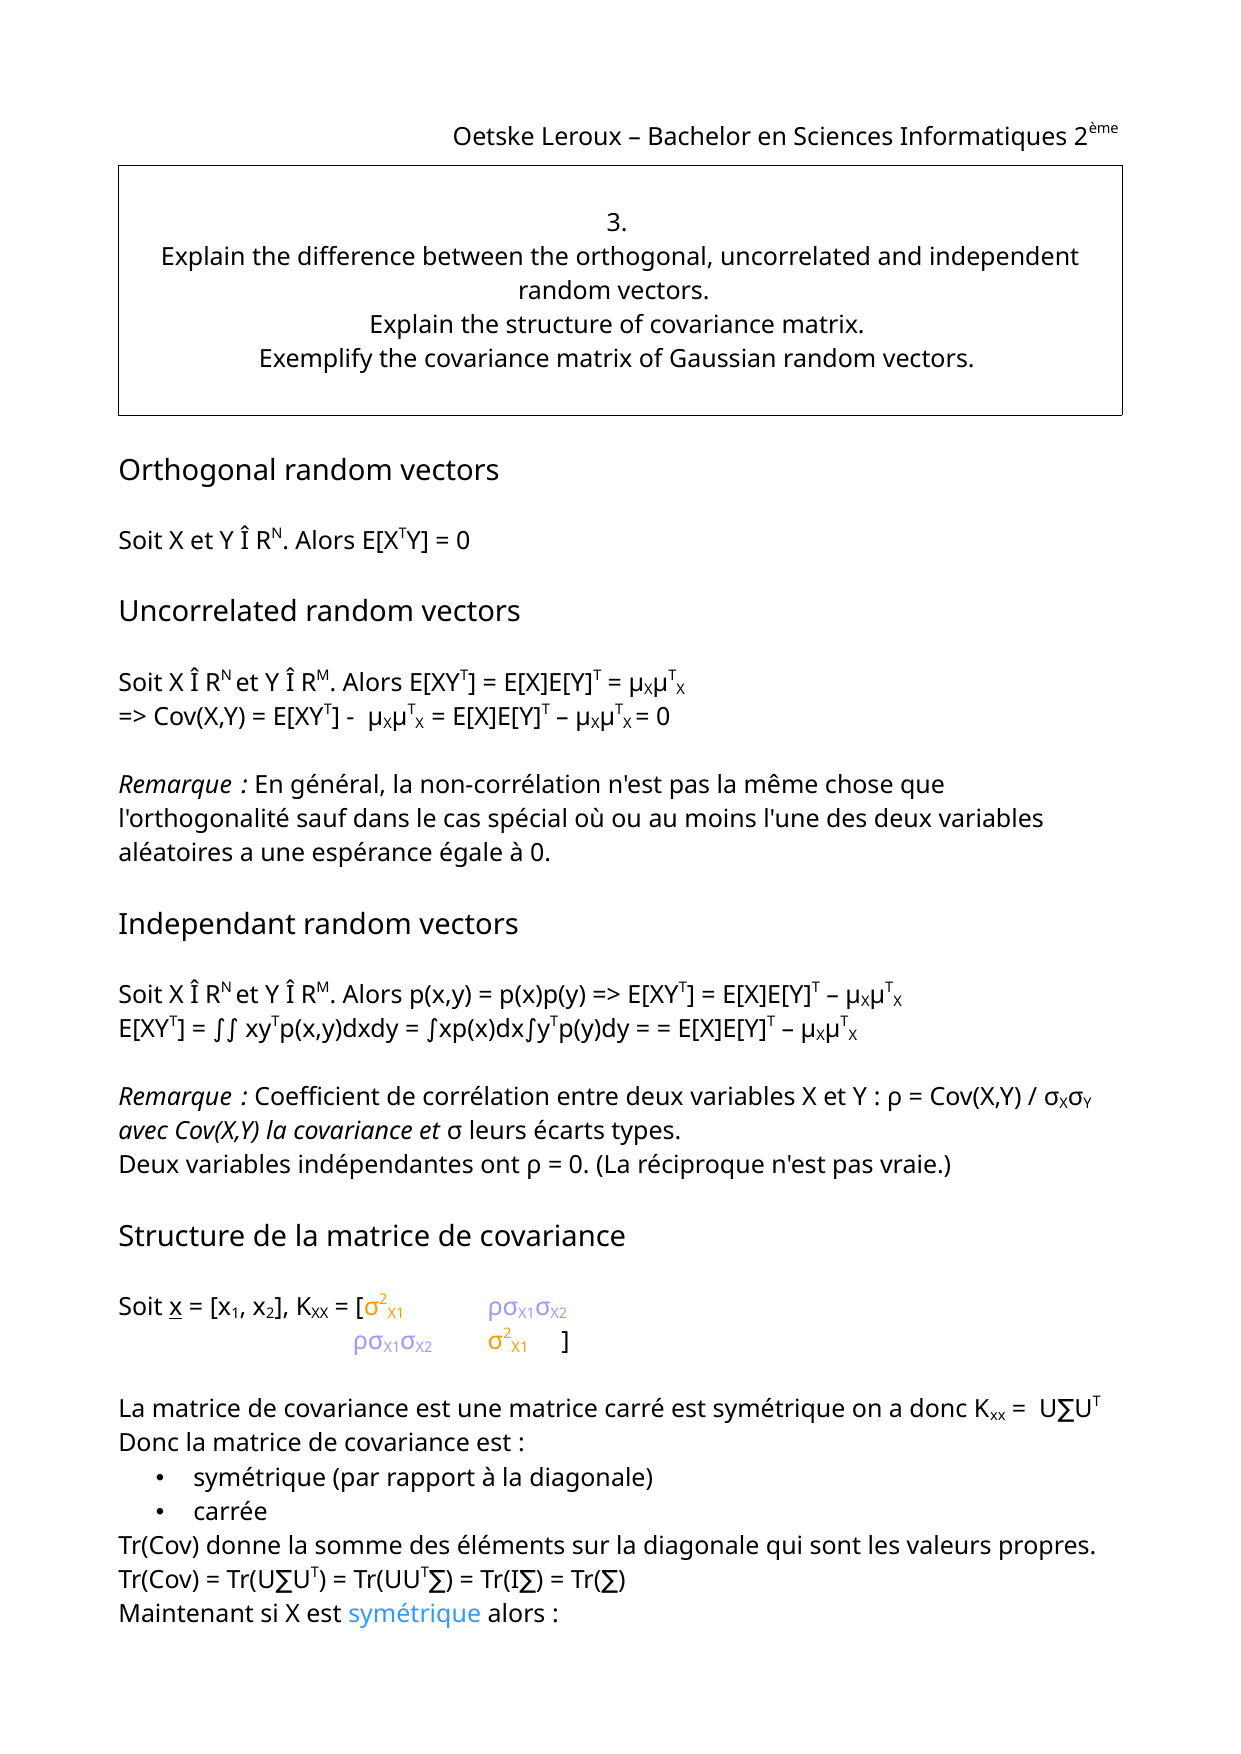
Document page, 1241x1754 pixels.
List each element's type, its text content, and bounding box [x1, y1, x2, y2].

text Deux variables indépendantes ont ρ = 0. (La réciproque n'est pas vraie.) [118, 1147, 1122, 1181]
text => Cov(X,Y) = E[XYT] - μXμTX = E[X]E[Y]T – μXμTX = 0 [118, 698, 1122, 733]
text Independant random vectors [118, 903, 1122, 943]
text Structure de la matrice de covariance [118, 1215, 1122, 1255]
list carrée [156, 1493, 1122, 1527]
text Orthogonal random vectors [118, 449, 1122, 488]
text Soit X Î RN et Y Î RM. Alors E[XYT] = E[X]E[Y]T = μXμTX [118, 664, 1122, 698]
text Donc la matrice de covariance est : [118, 1425, 1122, 1459]
text Soit X Î RN et Y Î RM. Alors p(x,y) = p(x)p(y) => E[XYT] = E[X]E[Y]T – μXμTX [118, 977, 1122, 1011]
text Remarque : En général, la non-corrélation n'est pas la même chose que l'orthogonalité sauf dans le cas spécial où ou au moins l'une des deux variables aléatoires a une espérance égale à 0. [118, 767, 1122, 869]
text Soit X et Y Î RN. Alors E[XTY] = 0 [118, 523, 1122, 557]
text E[XYT] = ∫∫ xyTp(x,y)dxdy = ∫xp(x)dx∫yTp(y)dy = = E[X]E[Y]T – μXμTX [118, 1011, 1122, 1045]
text ρσX1σX2 σ2X1 ] [118, 1323, 1122, 1357]
text Uncorrelated random vectors [118, 591, 1122, 630]
text Soit x = [x1, x2], KXX = [σ2X1 ρσX1σX2 [118, 1289, 1122, 1323]
table_header 3. Explain the difference between the orthogonal, uncorrelated and independent random vectors. Explain the structure of covariance matrix. Exemplify the covariance matrix of Gaussian random vectors. [119, 166, 1122, 415]
text Tr(Cov) donne la somme des éléments sur la diagonale qui sont les valeurs propres. [118, 1527, 1122, 1561]
text La matrice de covariance est une matrice carré est symétrique on a donc Kxx = U∑UT [118, 1391, 1122, 1425]
text Maintenant si X est symétrique alors : [118, 1595, 1122, 1629]
list symétrique (par rapport à la diagonale) [156, 1459, 1122, 1493]
text Oetske Leroux – Bachelor en Sciences Informatiques 2ème [118, 118, 1122, 152]
text Tr(Cov) = Tr(U∑UT) = Tr(UUT∑) = Tr(I∑) = Tr(∑) [118, 1561, 1122, 1595]
text avec Cov(X,Y) la covariance et σ leurs écarts types. [118, 1113, 1122, 1147]
text Remarque : Coefficient de corrélation entre deux variables X et Y : ρ = Cov(X,Y) / σXσY [118, 1079, 1122, 1113]
